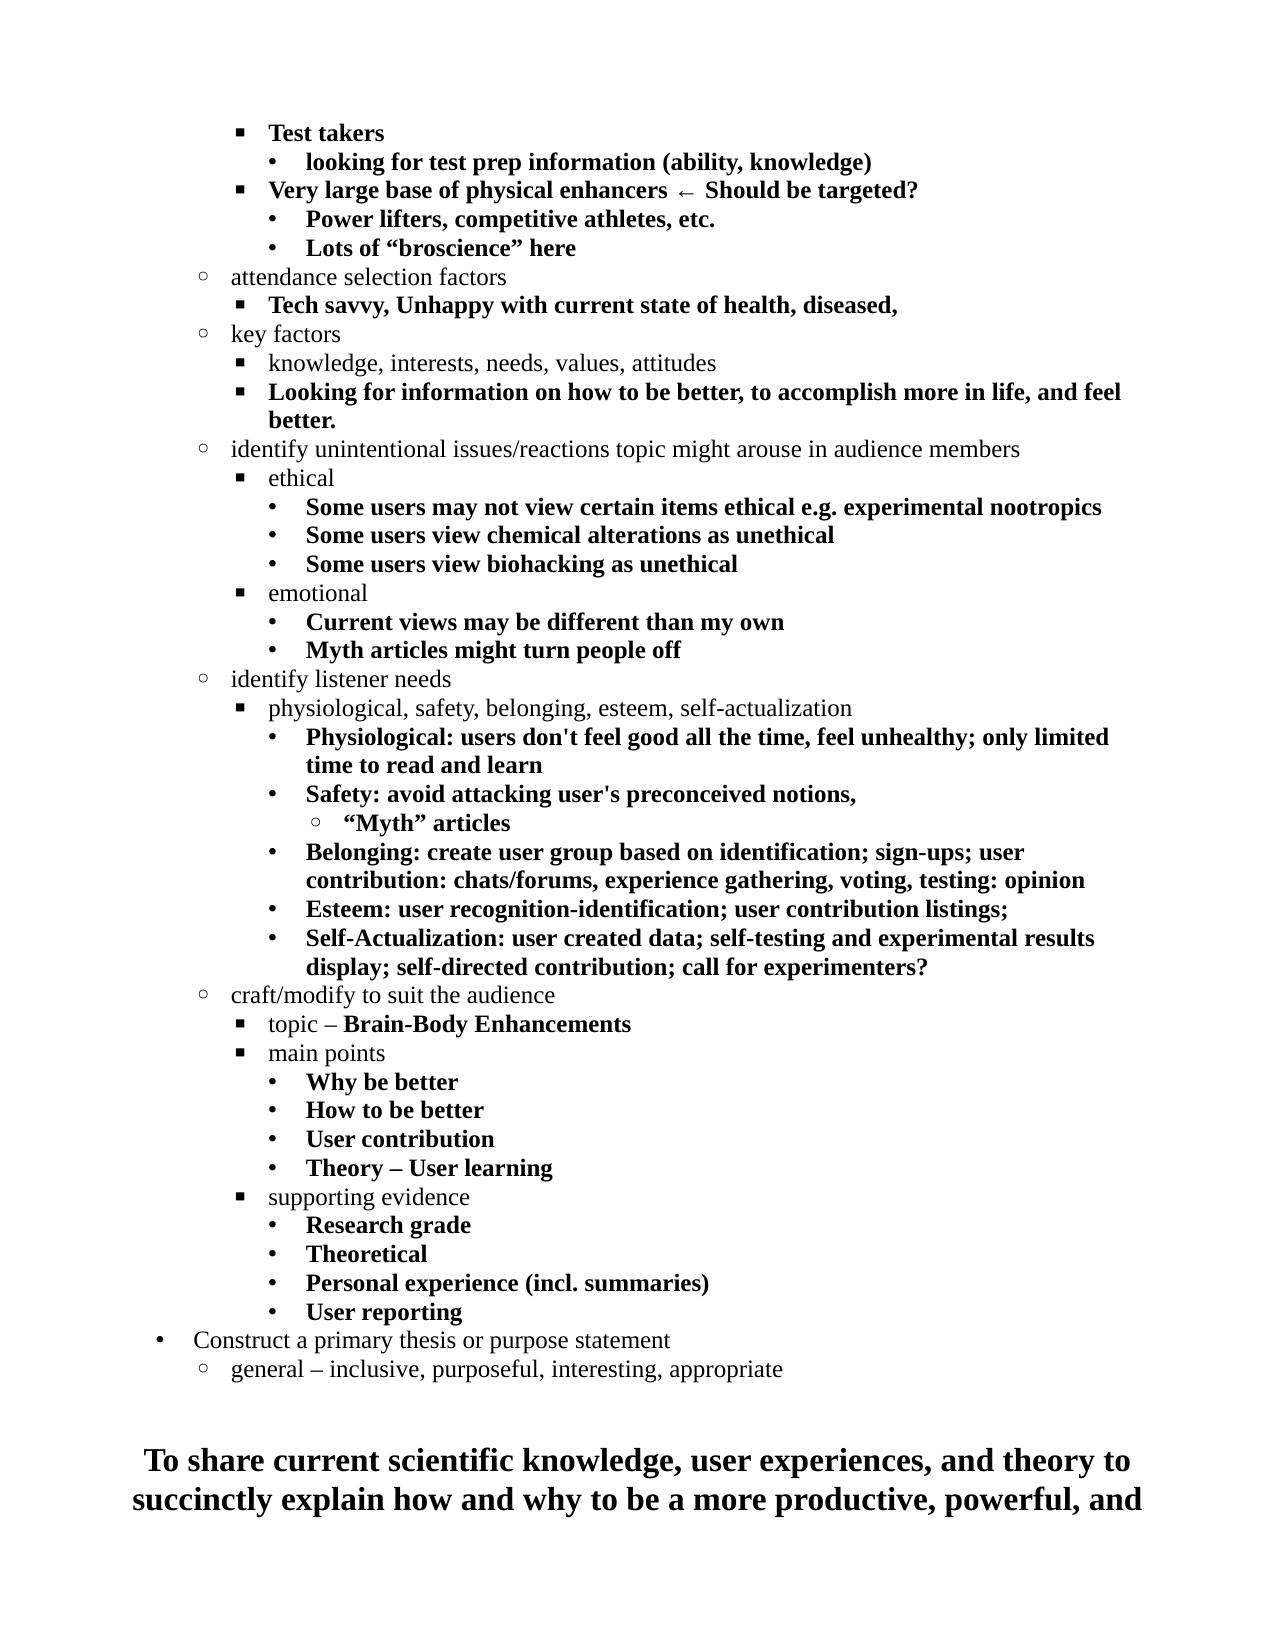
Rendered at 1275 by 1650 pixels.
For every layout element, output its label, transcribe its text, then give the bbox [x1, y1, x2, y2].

list Some users view biohacking as unethical [268, 549, 1157, 578]
list Lots of “broscience” here [268, 233, 1157, 262]
list looking for test prep information (ability, knowledge) [268, 147, 1157, 176]
list Belonging: create user group based on identification; sign-ups; user contribution: chats/forums, experience gathering, voting, testing: opinion [268, 837, 1157, 894]
list Construct a primary thesis or purpose statement [156, 1326, 1157, 1354]
list Personal experience (incl. summaries) [268, 1268, 1157, 1297]
list Esteem: user recognition-identification; user contribution listings; [268, 894, 1157, 923]
list key factors [193, 319, 1157, 348]
list identify unintentional issues/reactions topic might arouse in audience members [193, 434, 1157, 463]
list identify listener needs [193, 664, 1157, 693]
list Some users view chemical alterations as unethical [268, 521, 1157, 549]
list ethical [231, 463, 1157, 492]
list Physiological: users don't feel good all the time, feel unhealthy; only limited time to read and learn [268, 722, 1157, 779]
list User reporting [268, 1297, 1157, 1326]
list Current views may be different than my own [268, 607, 1157, 636]
list emotional [231, 578, 1157, 607]
list Why be better [268, 1067, 1157, 1096]
list knowledge, interests, needs, values, attitudes [231, 348, 1157, 377]
list “Myth” articles [306, 808, 1157, 837]
list topic – Brain-Body Enhancements [231, 1009, 1157, 1038]
list main points [231, 1038, 1157, 1067]
list physiological, safety, belonging, esteem, self-actualization [231, 693, 1157, 722]
list Theoretical [268, 1239, 1157, 1268]
list Power lifters, competitive athletes, etc. [268, 204, 1157, 233]
list User contribution [268, 1124, 1157, 1153]
list Some users may not view certain items ethical e.g. experimental nootropics [268, 492, 1157, 521]
list Looking for information on how to be better, to accomplish more in life, and feel better. [231, 377, 1157, 434]
list Research grade [268, 1211, 1157, 1239]
list Very large base of physical enhancers ← Should be targeted? [231, 176, 1157, 204]
list general – inclusive, purposeful, interesting, appropriate [193, 1354, 1157, 1383]
list Safety: avoid attacking user's preconceived notions, [268, 779, 1157, 808]
list supporting evidence [231, 1182, 1157, 1211]
list attendance selection factors [193, 262, 1157, 291]
list craft/modify to suit the audience [193, 981, 1157, 1009]
text To share current scientific knowledge, user experiences, and theory to succinctly explain how and why to be a more productive, powerful, and [118, 1441, 1157, 1517]
list How to be better [268, 1096, 1157, 1124]
list Test takers [231, 118, 1157, 147]
list Myth articles might turn people off [268, 636, 1157, 664]
list Tech savvy, Unhappy with current state of health, diseased, [231, 291, 1157, 319]
list Theory – User learning [268, 1153, 1157, 1182]
list Self-Actualization: user created data; self-testing and experimental results display; self-directed contribution; call for experimenters? [268, 923, 1157, 981]
